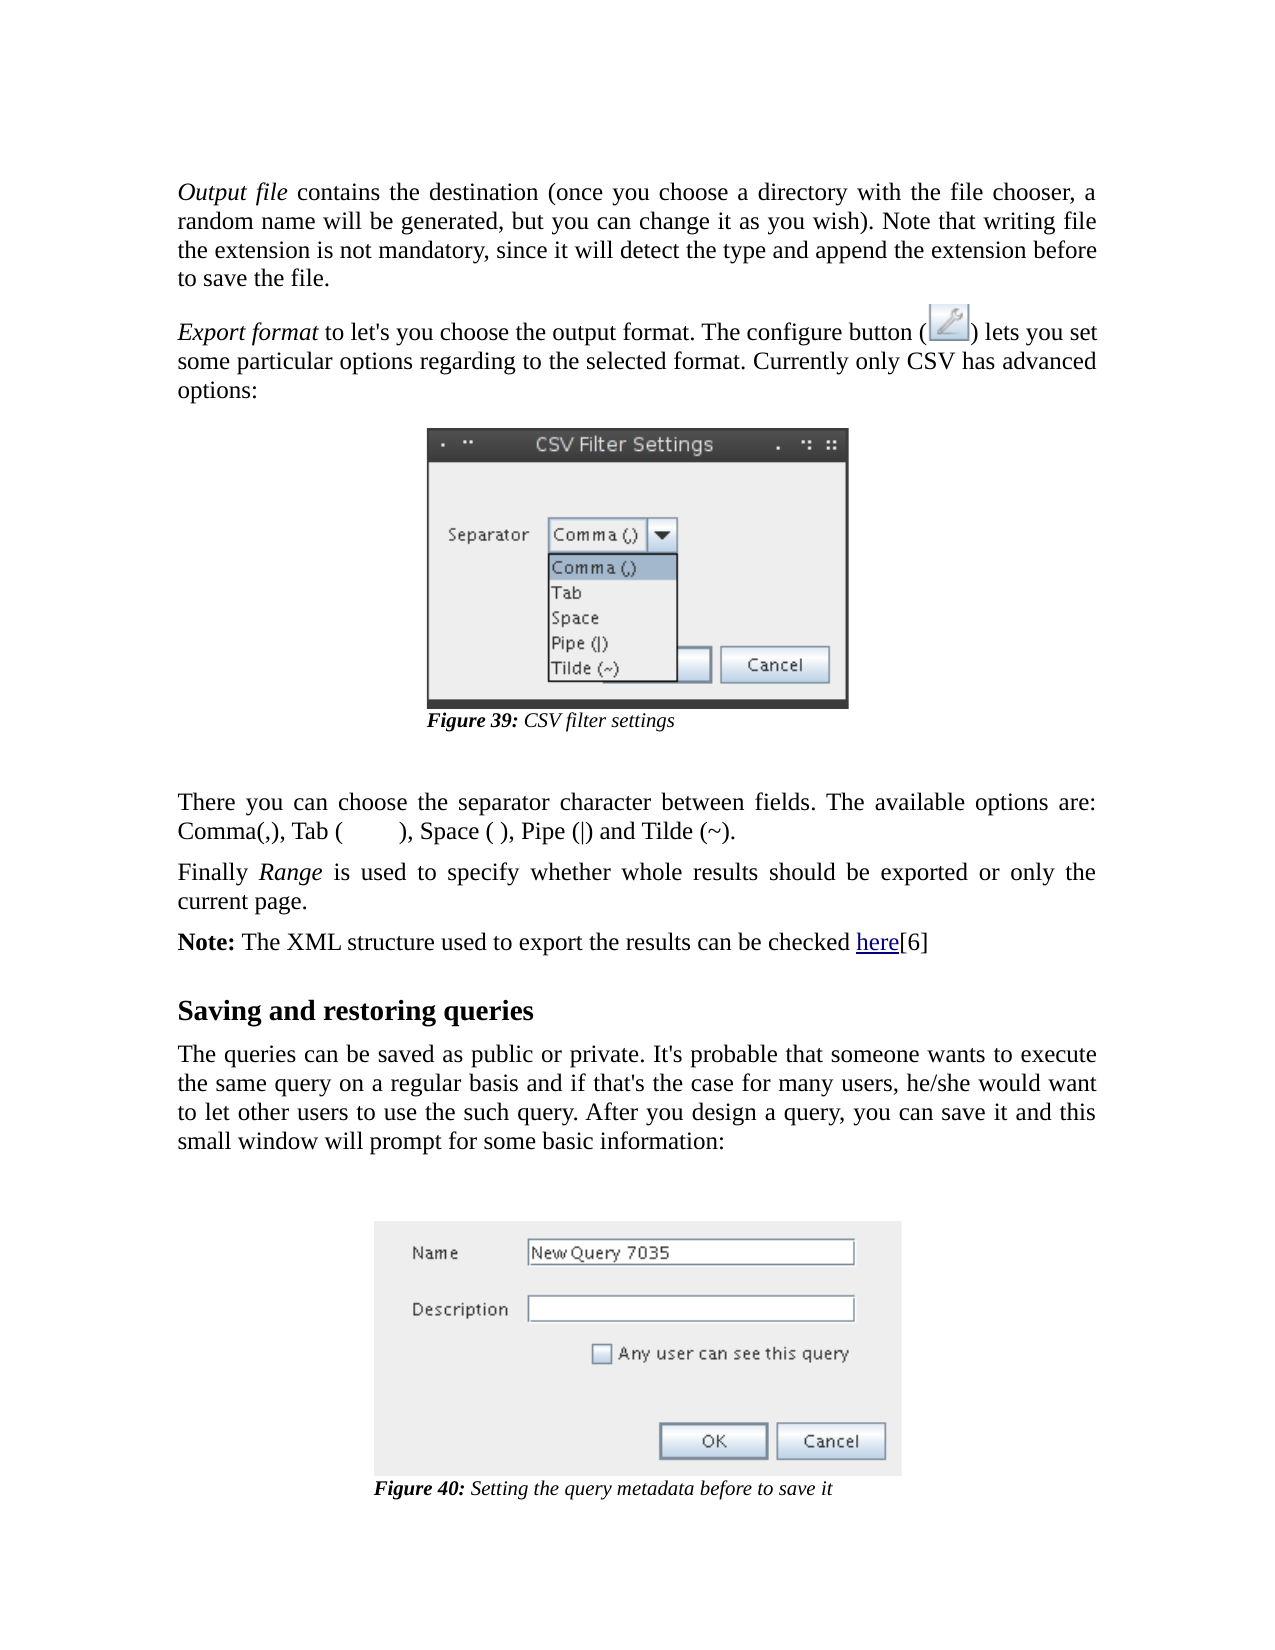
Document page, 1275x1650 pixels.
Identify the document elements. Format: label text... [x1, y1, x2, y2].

text Note: The XML structure used to export the results can be checked here[6] [177, 927, 1098, 956]
text The queries can be saved as public or private. It's probable that someone wants to execute the same query on a regular basis and if that's the case for many users, he/she would want to let other users to use the such query. After you design a query, you can save it and this small window will prompt for some basic information: [177, 1039, 1098, 1154]
picture [373, 1221, 902, 1476]
picture [928, 304, 971, 341]
text Output file contains the destination (once you choose a directory with the file chooser, a random name will be generated, but you can change it as you wish). Note that writing file the extension is not mandatory, since it will detect the type and append the extension before to save the file. [177, 177, 1098, 292]
text There you can choose the separator character between fields. The available options are: Comma(,), Tab ( ), Space ( ), Pipe (|) and Tilde (~). [177, 787, 1098, 845]
list Setting the query metadata before to save it [373, 1476, 902, 1500]
text Export format to let's you choose the output format. The configure button () lets you set some particular options regarding to the selected format. Currently only CSV has advanced options: [177, 305, 1098, 403]
subtitle Saving and restoring queries [177, 993, 1098, 1027]
text Finally Range is used to specify whether whole results should be exported or only the current page. [177, 857, 1098, 915]
list CSV filter settings [427, 709, 848, 732]
picture [426, 428, 849, 709]
